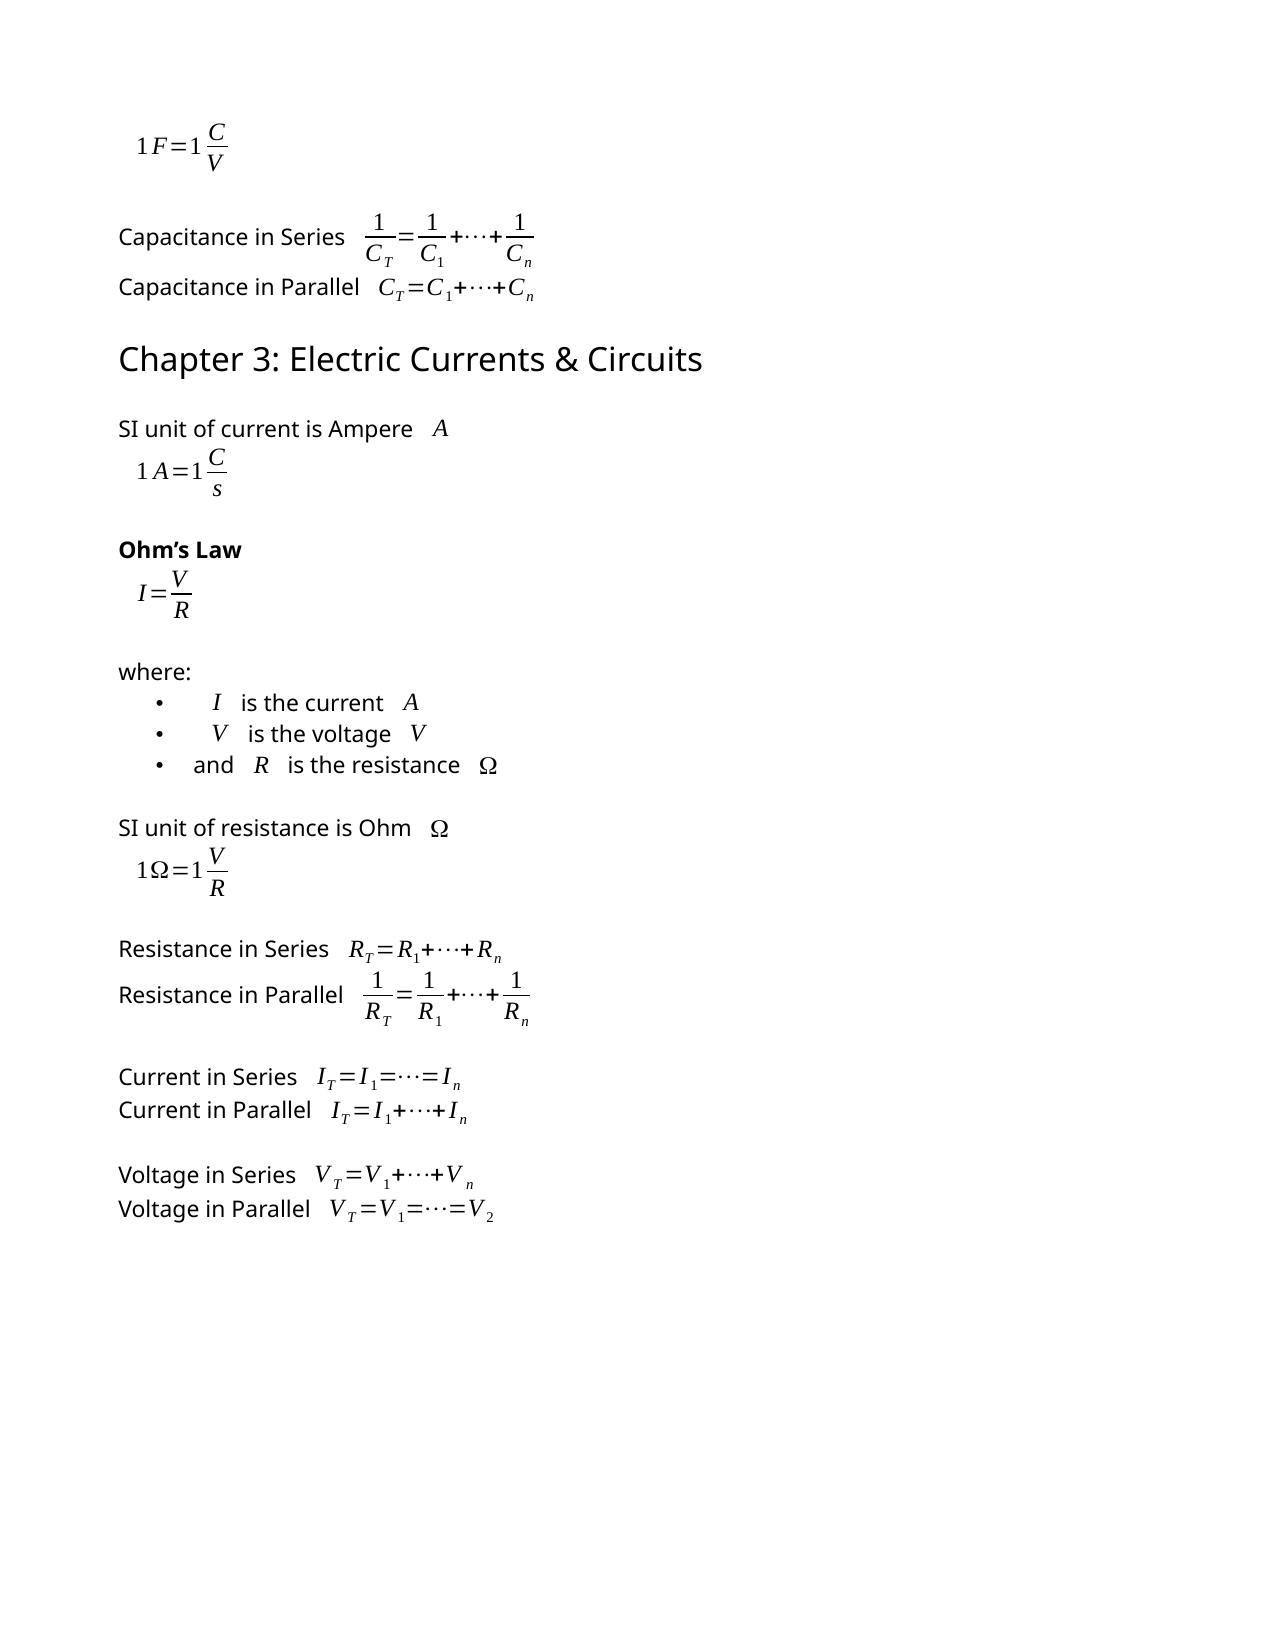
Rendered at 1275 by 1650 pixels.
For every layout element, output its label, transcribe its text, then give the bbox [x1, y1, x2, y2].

text SI unit of current is Ampere [118, 412, 1157, 444]
text Current in Series [118, 1061, 1157, 1094]
text Resistance in Series [118, 933, 1157, 967]
list andis the resistance [156, 749, 1157, 780]
text Current in Parallel [118, 1094, 1157, 1128]
text Resistance in Parallel [118, 967, 1157, 1029]
list is the current [156, 687, 1157, 718]
text Chapter 3: Electric Currents & Circuits [118, 336, 1157, 381]
text where: [118, 655, 1157, 687]
text Ohm’s Law [118, 534, 1157, 565]
text SI unit of resistance is Ohm [118, 812, 1157, 843]
text Capacitance in Parallel [118, 271, 1157, 304]
text Voltage in Parallel [118, 1192, 1157, 1226]
text Capacitance in Series [118, 208, 1157, 271]
list is the voltage [156, 718, 1157, 749]
text Voltage in Series [118, 1159, 1157, 1192]
